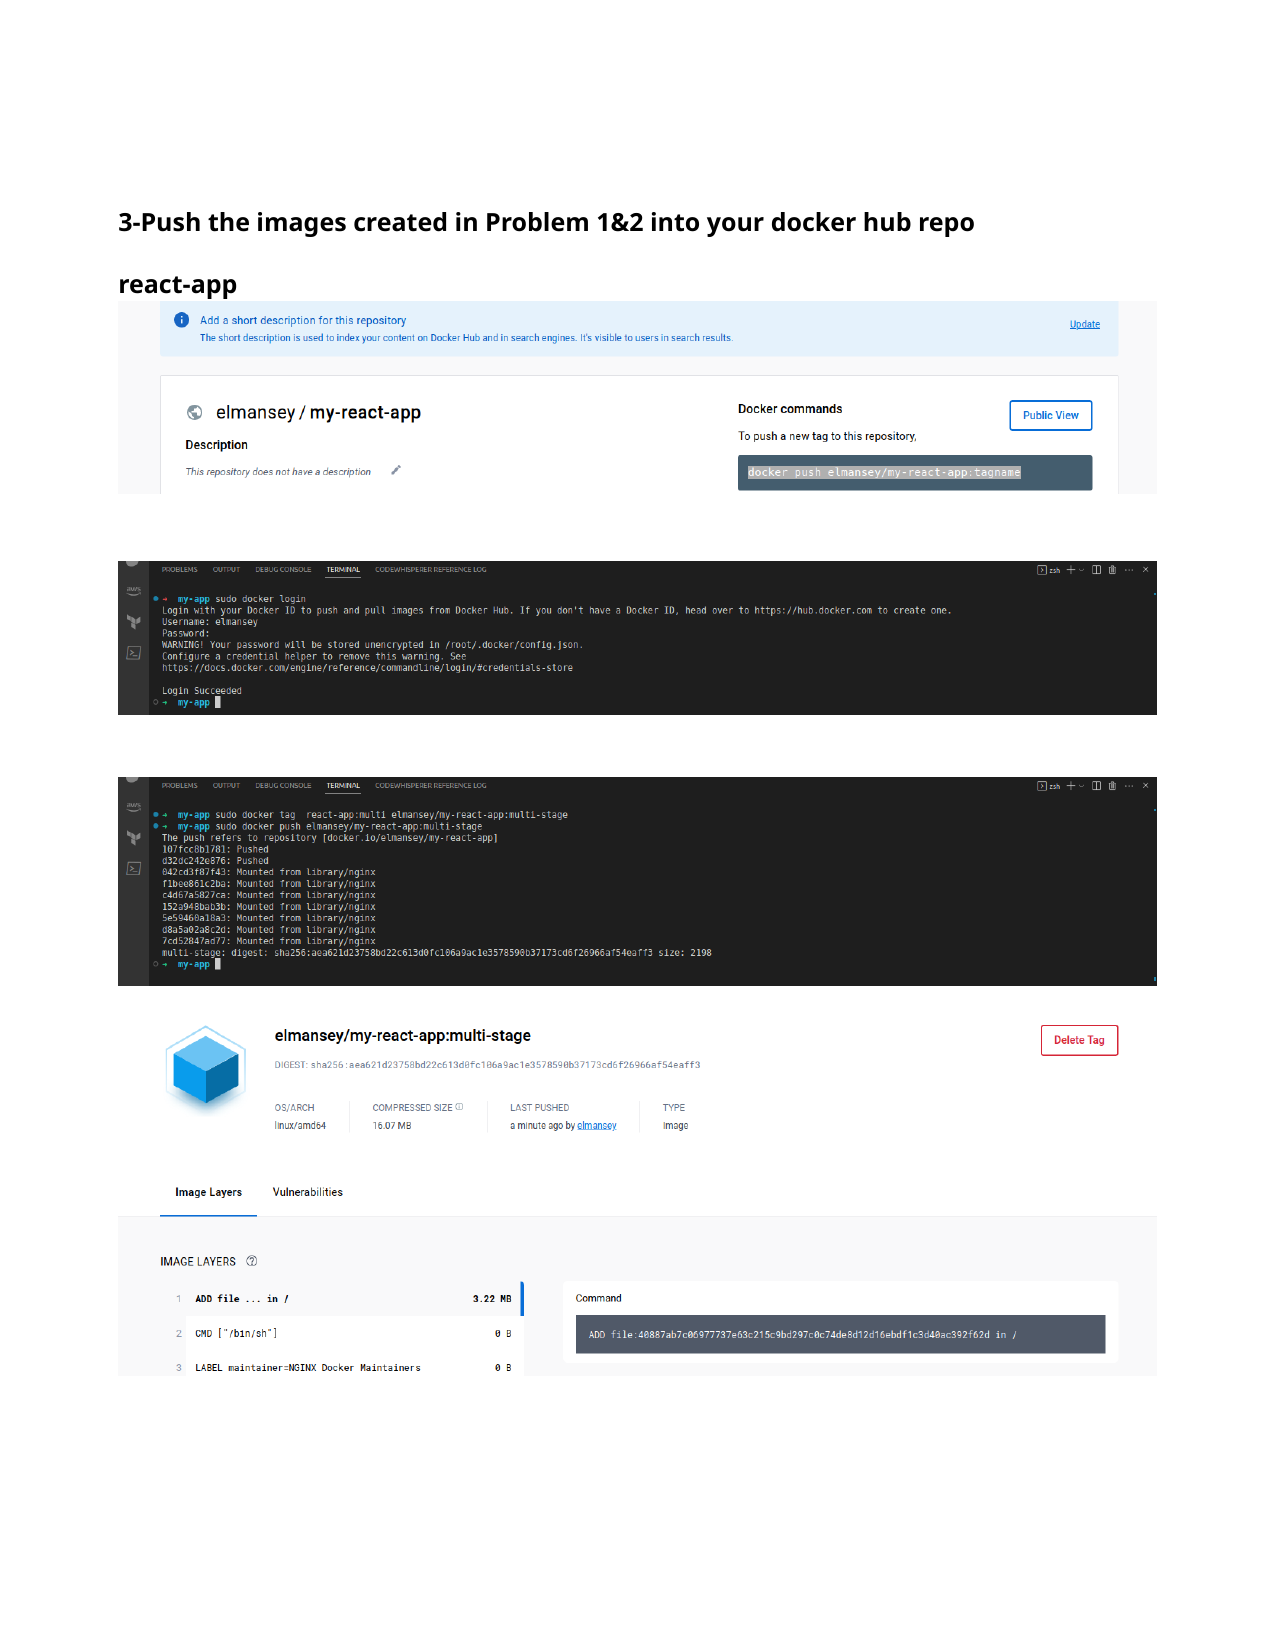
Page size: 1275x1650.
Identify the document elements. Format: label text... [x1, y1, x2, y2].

picture [118, 301, 1157, 494]
picture [118, 777, 1157, 986]
picture [118, 561, 1157, 715]
text react-app [118, 267, 1157, 301]
picture [118, 1019, 1157, 1376]
text 3-Push the images created in Problem 1&2 into your docker hub repo [118, 204, 1157, 238]
